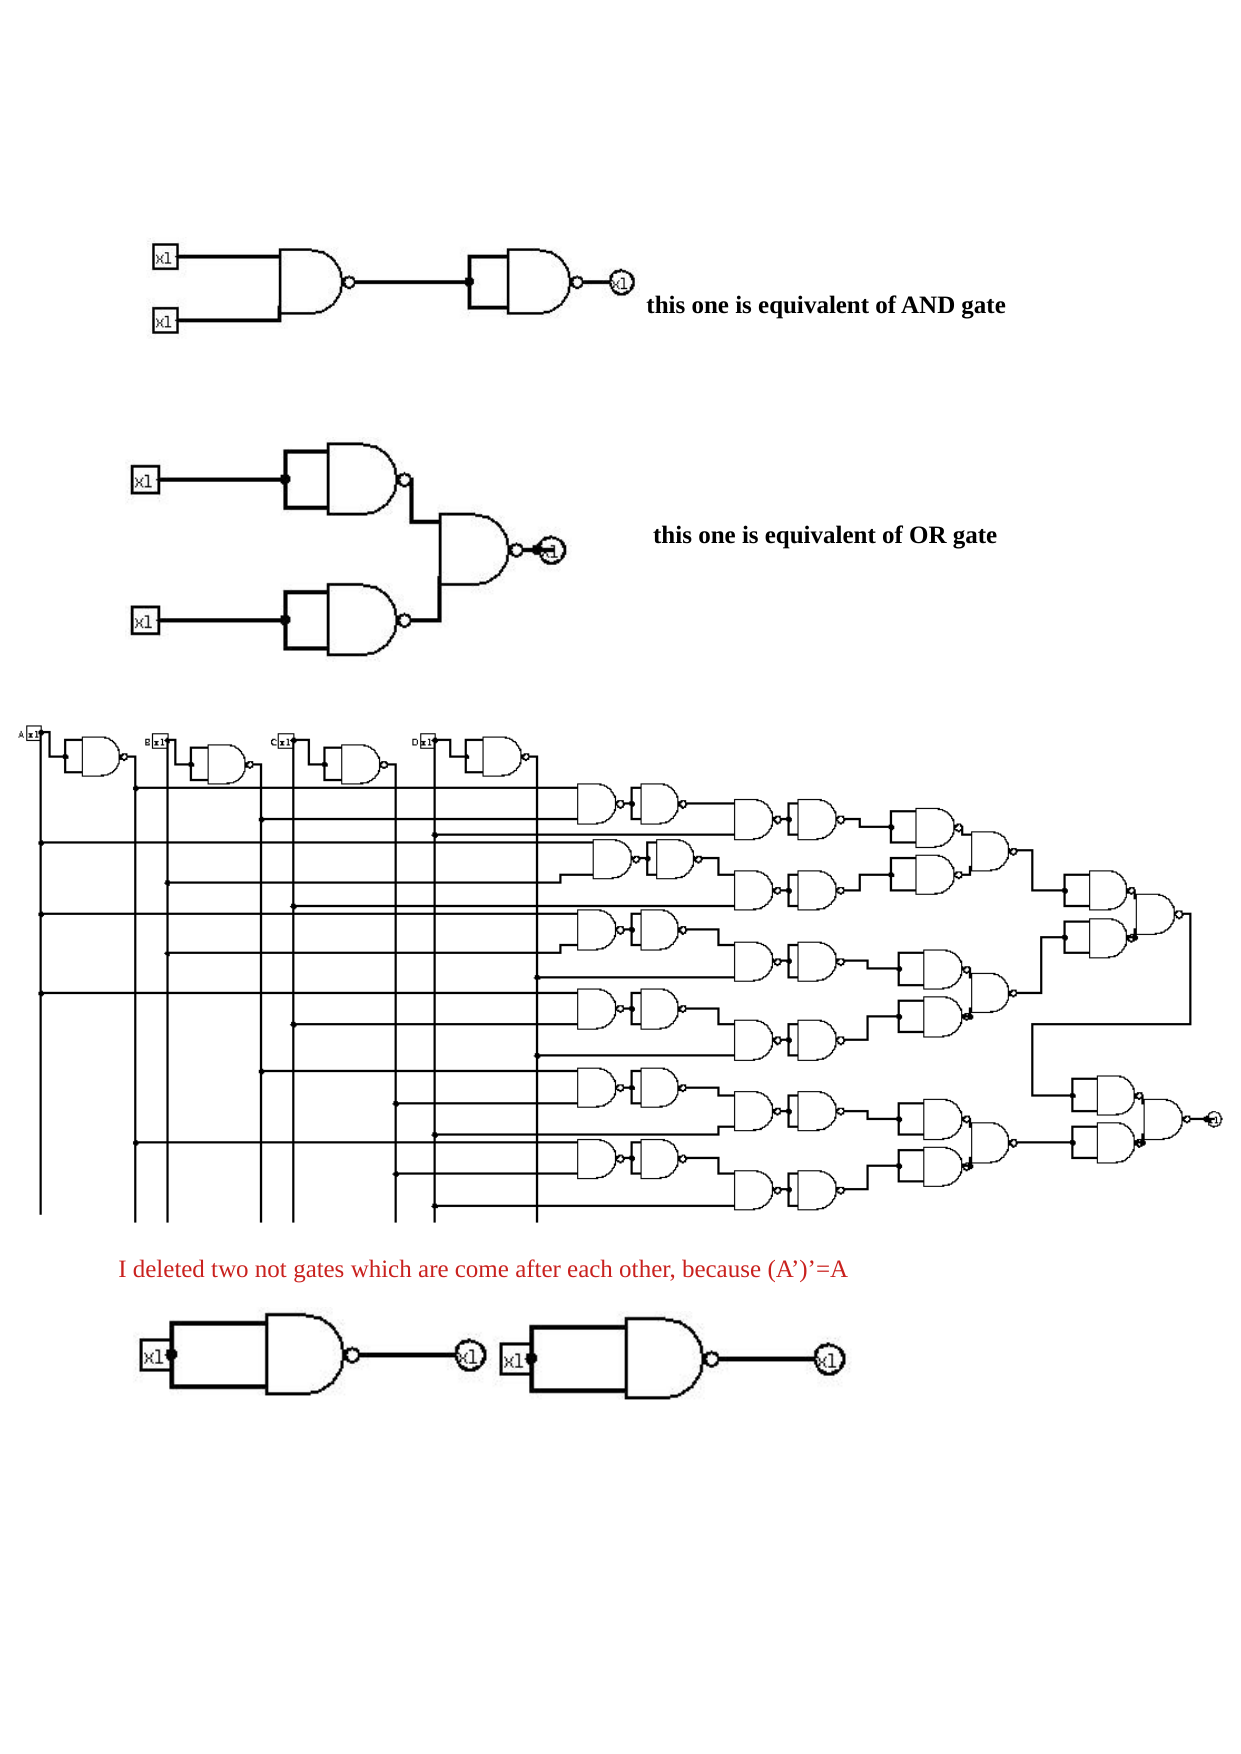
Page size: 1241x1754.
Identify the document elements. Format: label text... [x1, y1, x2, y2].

picture [146, 237, 640, 339]
picture [14, 722, 1226, 1226]
text this one is equivalent of AND gate [640, 291, 1122, 319]
text this one is equivalent of OR gate [572, 521, 1122, 549]
text [118, 291, 146, 319]
picture [125, 437, 572, 662]
picture [132, 1307, 852, 1406]
text I deleted two not gates which are come after each other, because (A’)’=A [118, 1254, 1122, 1283]
